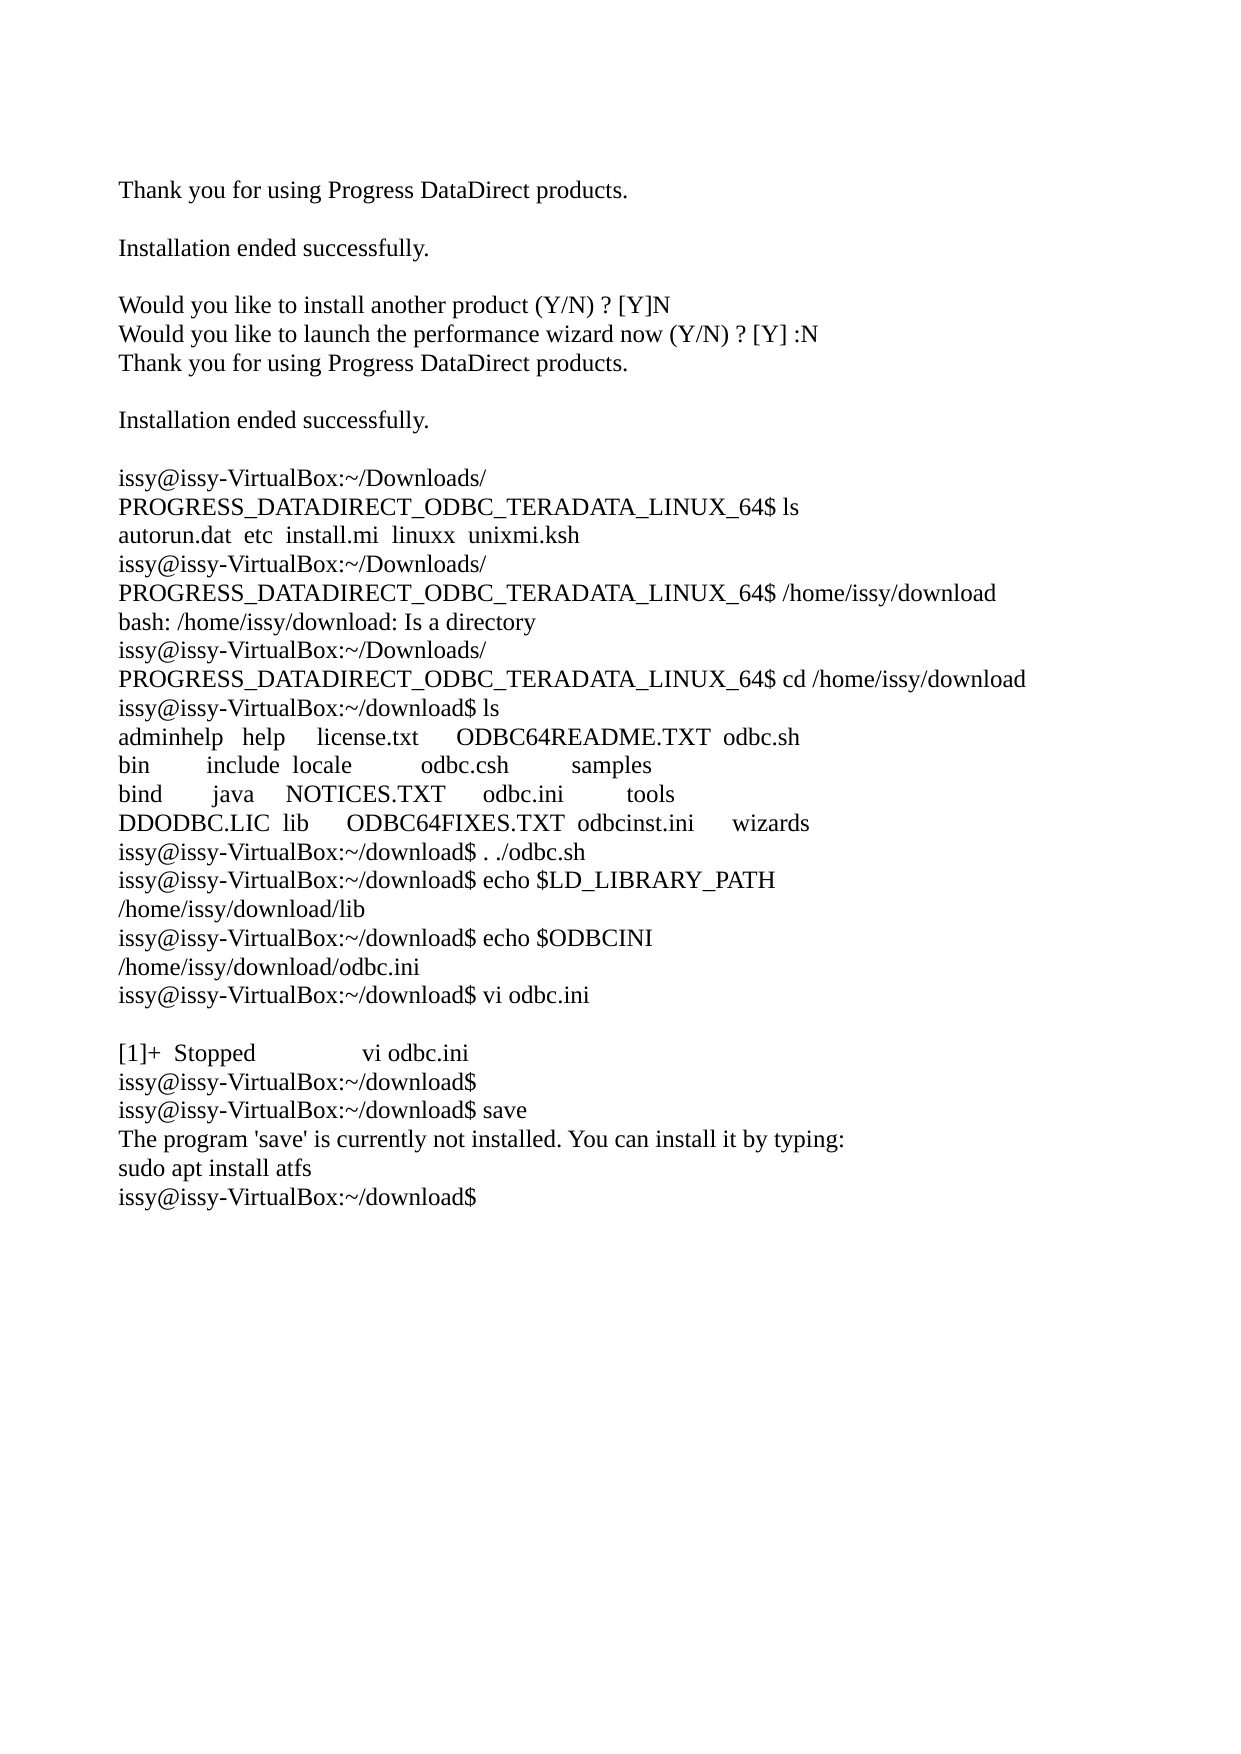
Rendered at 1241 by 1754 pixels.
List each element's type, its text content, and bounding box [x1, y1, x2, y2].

text issy@issy-VirtualBox:~/download$ vi odbc.ini [118, 981, 1122, 1009]
text /home/issy/download/odbc.ini [118, 952, 1122, 981]
text bind java NOTICES.TXT odbc.ini tools [118, 779, 1122, 808]
text issy@issy-VirtualBox:~/Downloads/PROGRESS_DATADIRECT_ODBC_TERADATA_LINUX_64$ ls [118, 463, 1122, 521]
text bash: /home/issy/download: Is a directory [118, 607, 1122, 636]
text adminhelp help license.txt ODBC64README.TXT odbc.sh [118, 722, 1122, 751]
text autorun.dat etc install.mi linuxx unixmi.ksh [118, 521, 1122, 549]
text [1]+ Stopped vi odbc.ini [118, 1038, 1122, 1067]
text Thank you for using Progress DataDirect products. [118, 348, 1122, 377]
text Installation ended successfully. [118, 233, 1122, 262]
text issy@issy-VirtualBox:~/download$ echo $LD_LIBRARY_PATH [118, 866, 1122, 894]
text /home/issy/download/lib [118, 894, 1122, 923]
text issy@issy-VirtualBox:~/Downloads/PROGRESS_DATADIRECT_ODBC_TERADATA_LINUX_64$ cd /home/issy/download [118, 636, 1122, 693]
text Installation ended successfully. [118, 406, 1122, 434]
text issy@issy-VirtualBox:~/download$ . ./odbc.sh [118, 837, 1122, 866]
text issy@issy-VirtualBox:~/download$ echo $ODBCINI [118, 923, 1122, 952]
text issy@issy-VirtualBox:~/download$ [118, 1067, 1122, 1096]
text issy@issy-VirtualBox:~/download$ ls [118, 693, 1122, 722]
text bin include locale odbc.csh samples [118, 751, 1122, 779]
text Would you like to launch the performance wizard now (Y/N) ? [Y] :N [118, 319, 1122, 348]
text Would you like to install another product (Y/N) ? [Y]N [118, 291, 1122, 319]
text sudo apt install atfs [118, 1153, 1122, 1182]
text issy@issy-VirtualBox:~/Downloads/PROGRESS_DATADIRECT_ODBC_TERADATA_LINUX_64$ /home/issy/download [118, 549, 1122, 607]
text DDODBC.LIC lib ODBC64FIXES.TXT odbcinst.ini wizards [118, 808, 1122, 837]
text The program 'save' is currently not installed. You can install it by typing: [118, 1124, 1122, 1153]
text issy@issy-VirtualBox:~/download$ save [118, 1096, 1122, 1124]
text issy@issy-VirtualBox:~/download$ [118, 1182, 1122, 1211]
text Thank you for using Progress DataDirect products. [118, 176, 1122, 204]
